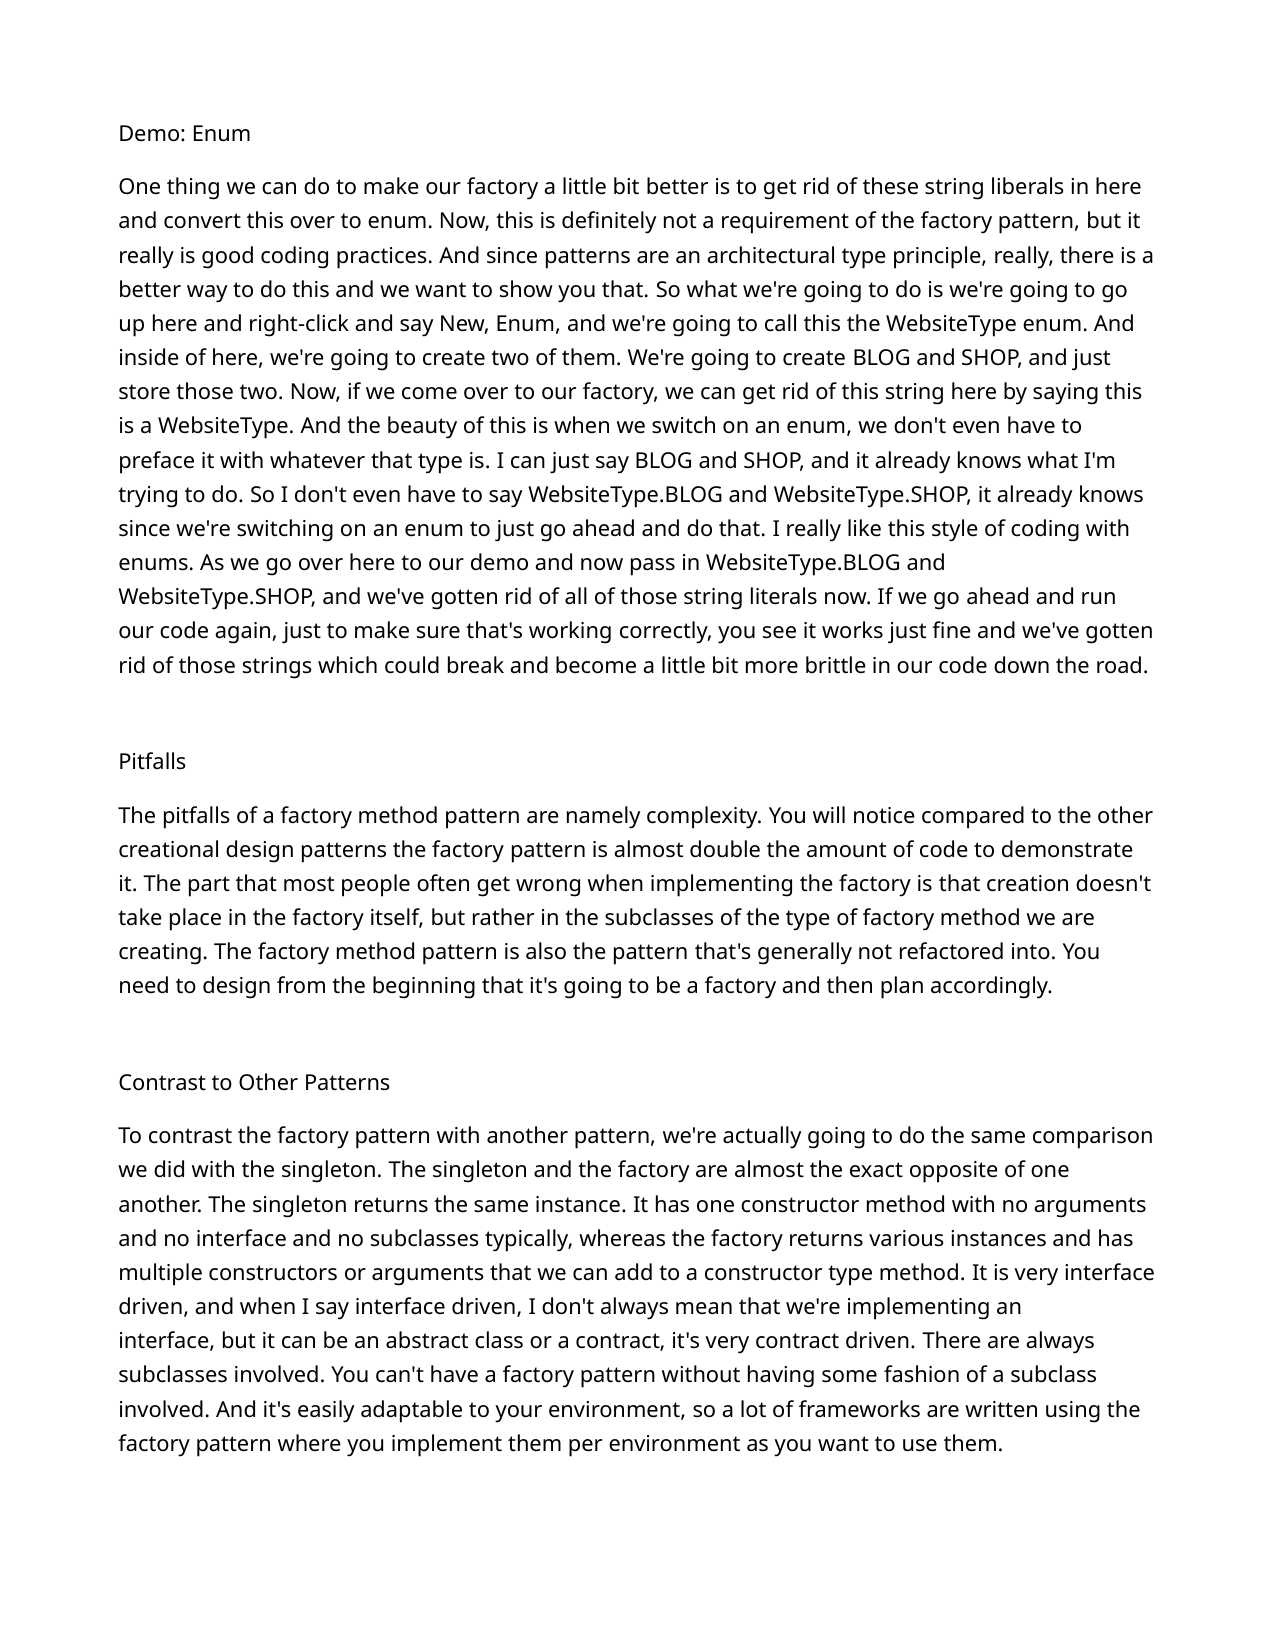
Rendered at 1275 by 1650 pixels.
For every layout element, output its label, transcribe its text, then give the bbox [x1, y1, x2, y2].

text To contrast the factory pattern with another pattern, we're actually going to do the same comparison we did with the singleton. The singleton and the factory are almost the exact opposite of one another. The singleton returns the same instance. It has one constructor method with no arguments and no interface and no subclasses typically, whereas the factory returns various instances and has multiple constructors or arguments that we can add to a constructor type method. It is very interface driven, and when I say interface driven, I don't always mean that we're implementing an interface, but it can be an abstract class or a contract, it's very contract driven. There are always subclasses involved. You can't have a factory pattern without having some fashion of a subclass involved. And it's easily adaptable to your environment, so a lot of frameworks are written using the factory pattern where you implement them per environment as you want to use them. [118, 1120, 1157, 1458]
subtitle Demo: Enum [118, 118, 1157, 148]
subtitle Pitfalls [118, 746, 1157, 776]
text One thing we can do to make our factory a little bit better is to get rid of these string liberals in here and convert this over to enum. Now, this is definitely not a requirement of the factory pattern, but it really is good coding practices. And since patterns are an architectural type principle, really, there is a better way to do this and we want to show you that. So what we're going to do is we're going to go up here and right‑click and say New, Enum, and we're going to call this the WebsiteType enum. And inside of here, we're going to create two of them. We're going to create BLOG and SHOP, and just store those two. Now, if we come over to our factory, we can get rid of this string here by saying this is a WebsiteType. And the beauty of this is when we switch on an enum, we don't even have to preface it with whatever that type is. I can just say BLOG and SHOP, and it already knows what I'm trying to do. So I don't even have to say WebsiteType.BLOG and WebsiteType.SHOP, it already knows since we're switching on an enum to just go ahead and do that. I really like this style of coding with enums. As we go over here to our demo and now pass in WebsiteType.BLOG and WebsiteType.SHOP, and we've gotten rid of all of those string literals now. If we go ahead and run our code again, just to make sure that's working correctly, you see it works just fine and we've gotten rid of those strings which could break and become a little bit more brittle in our code down the road. [118, 171, 1157, 679]
text The pitfalls of a factory method pattern are namely complexity. You will notice compared to the other creational design patterns the factory pattern is almost double the amount of code to demonstrate it. The part that most people often get wrong when implementing the factory is that creation doesn't take place in the factory itself, but rather in the subclasses of the type of factory method we are creating. The factory method pattern is also the pattern that's generally not refactored into. You need to design from the beginning that it's going to be a factory and then plan accordingly. [118, 799, 1157, 1000]
subtitle Contrast to Other Patterns [118, 1067, 1157, 1097]
